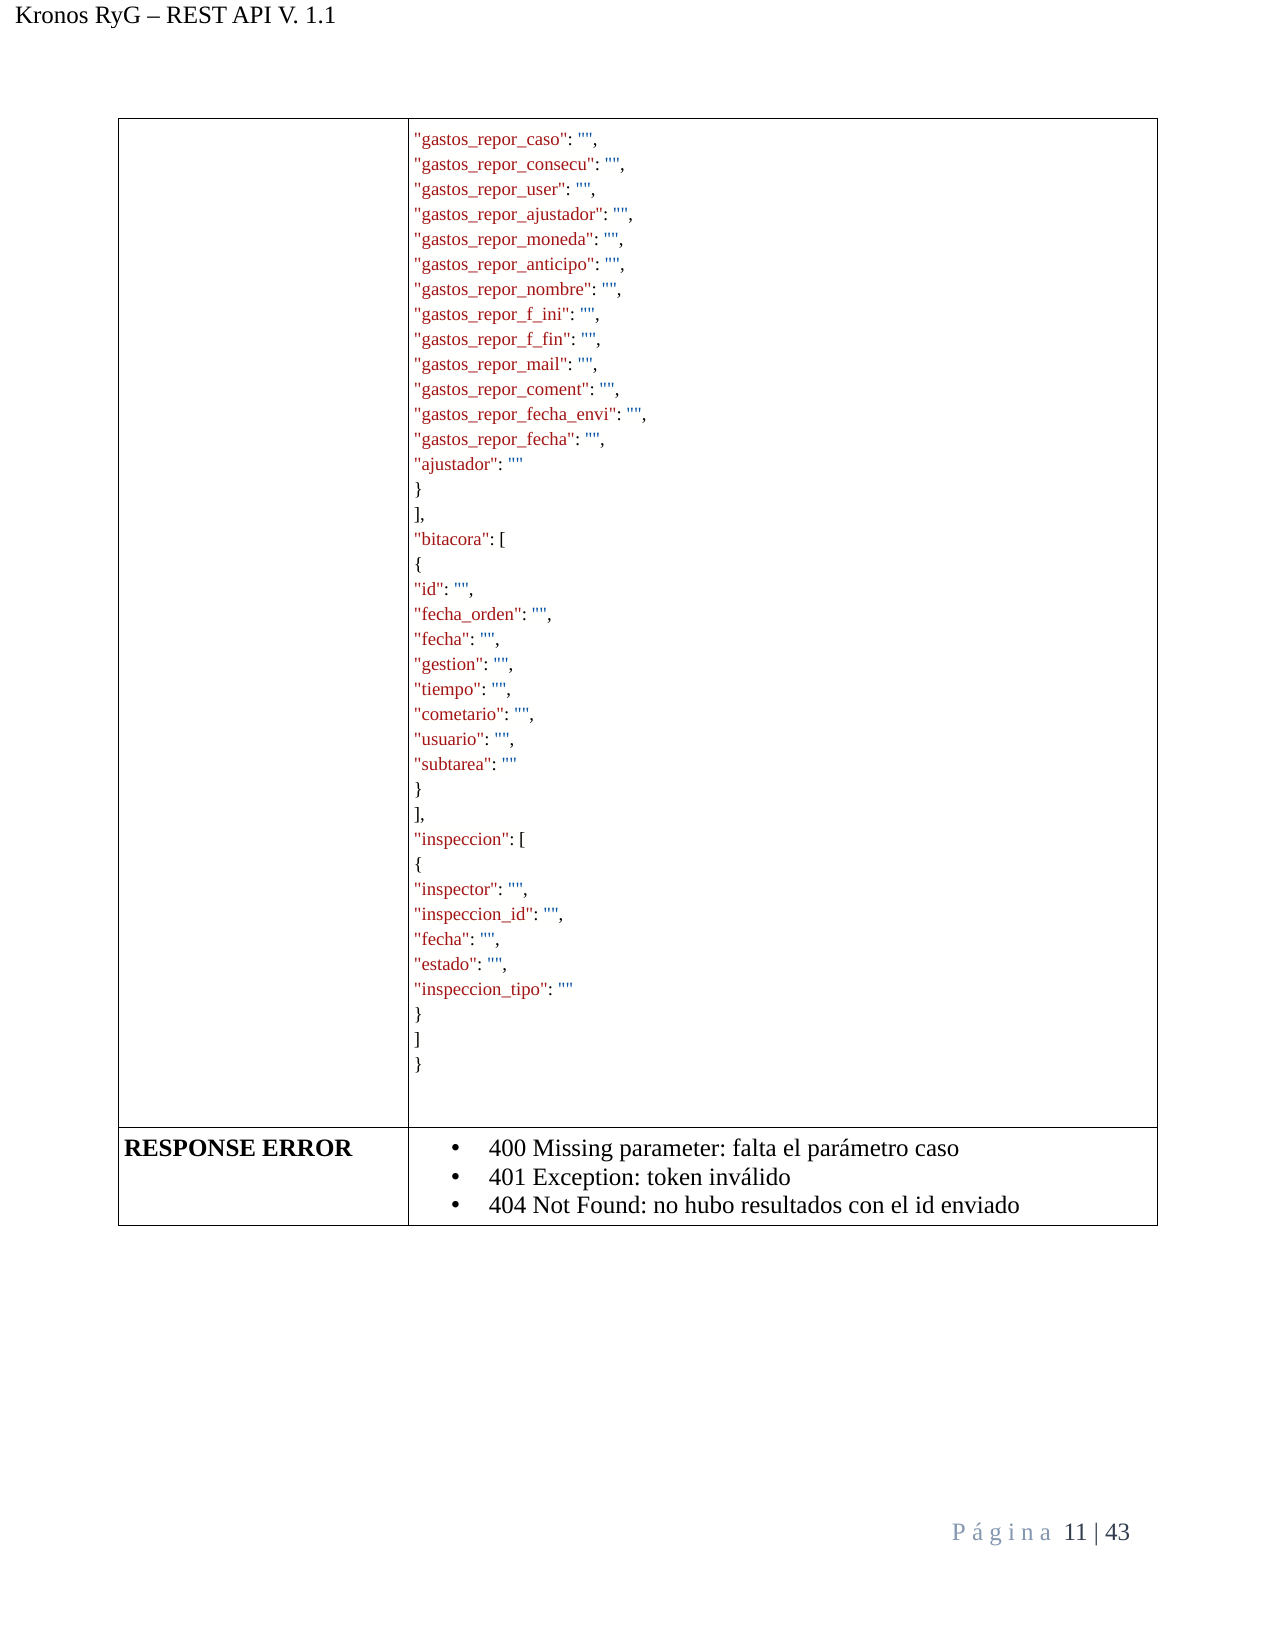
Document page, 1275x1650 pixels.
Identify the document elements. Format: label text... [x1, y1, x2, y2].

table_cell [119, 119, 408, 1127]
table_cell RESPONSE ERROR [119, 1128, 408, 1225]
table_cell 400 Missing parameter: falta el parámetro caso 401 Exception: token inválido 404 Not Found: no hubo resultados con el id enviado [409, 1128, 1157, 1225]
table_cell "gastos_repor_caso": "", "gastos_repor_consecu": "", "gastos_repor_user": "", "gastos_repor_ajustador": "", "gastos_repor_moneda": "", "gastos_repor_anticipo": "", "gastos_repor_nombre": "", "gastos_repor_f_ini": "", "gastos_repor_f_fin": "", "gastos_repor_mail": "", "gastos_repor_coment": "", "gastos_repor_fecha_envi": "", "gastos_repor_fecha": "", "ajustador": "" } ], "bitacora": [ { "id": "", "fecha_orden": "", "fecha": "", "gestion": "", "tiempo": "", "cometario": "", "usuario": "", "subtarea": "" } ], "inspeccion": [ { "inspector": "", "inspeccion_id": "", "fecha": "", "estado": "", "inspeccion_tipo": "" } ] } [409, 119, 1157, 1127]
